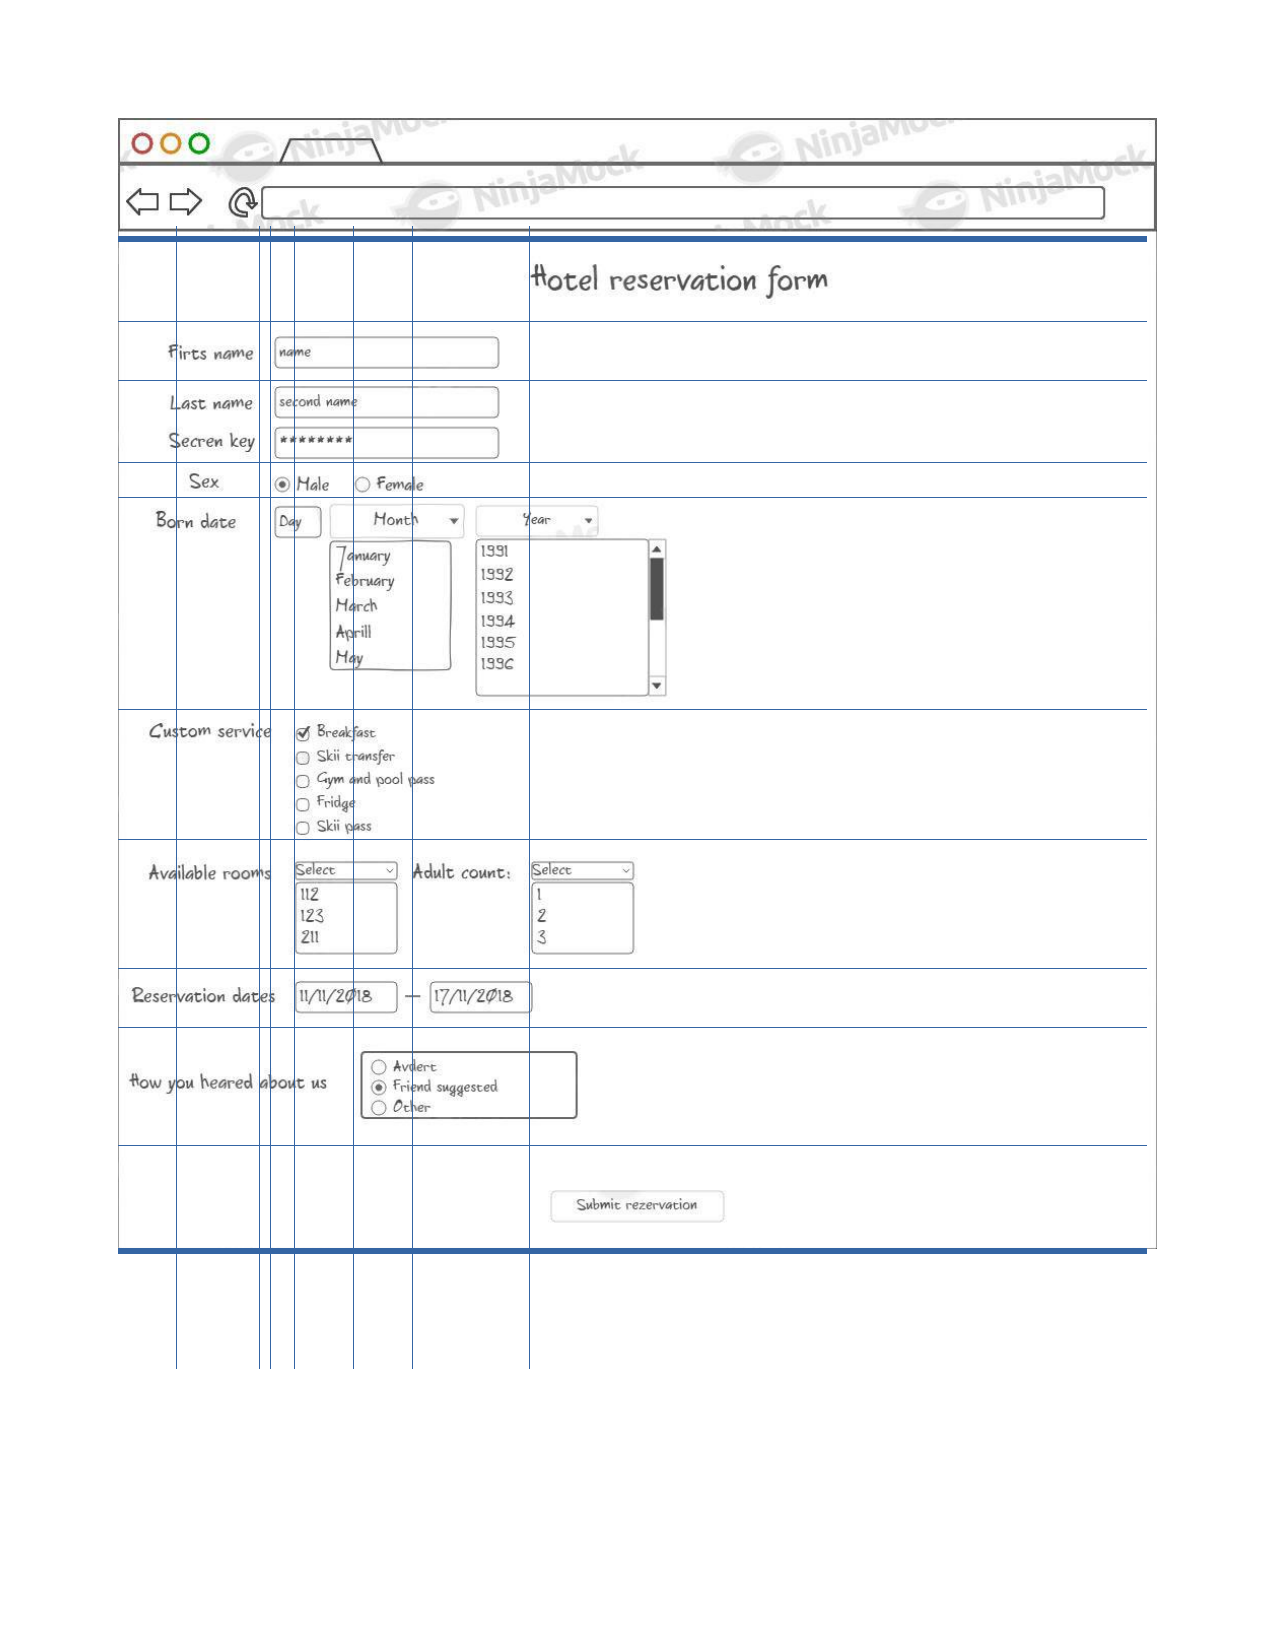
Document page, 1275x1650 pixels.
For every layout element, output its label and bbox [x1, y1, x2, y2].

picture [177, 381, 259, 462]
picture [271, 322, 294, 380]
picture [413, 840, 529, 968]
picture [271, 463, 294, 497]
picture [271, 1146, 294, 1248]
picture [413, 969, 529, 1027]
picture [177, 969, 259, 1027]
picture [413, 1146, 529, 1248]
picture [295, 1028, 353, 1145]
picture [271, 242, 294, 321]
picture [118, 1028, 176, 1145]
picture [271, 969, 294, 1027]
picture [260, 242, 270, 321]
picture [354, 840, 412, 968]
picture [271, 710, 294, 839]
picture [260, 381, 270, 462]
picture [118, 498, 176, 709]
picture [413, 242, 529, 321]
picture [177, 242, 259, 321]
picture [295, 463, 353, 497]
picture [177, 498, 259, 709]
picture [413, 322, 529, 380]
picture [260, 969, 270, 1027]
picture [177, 463, 259, 497]
picture [295, 840, 353, 968]
picture [177, 1146, 259, 1248]
picture [118, 1146, 176, 1248]
picture [413, 710, 529, 839]
picture [118, 840, 176, 968]
picture [177, 322, 259, 380]
picture [260, 463, 270, 497]
picture [271, 1028, 294, 1145]
picture [295, 322, 353, 380]
picture [260, 498, 270, 709]
picture [413, 1028, 529, 1145]
picture [354, 969, 412, 1027]
picture [177, 840, 259, 968]
picture [177, 710, 259, 839]
picture [354, 381, 412, 462]
picture [118, 381, 176, 462]
picture [354, 498, 412, 709]
picture [354, 1146, 412, 1248]
picture [354, 322, 412, 380]
picture [295, 969, 353, 1027]
picture [295, 498, 353, 709]
picture [118, 242, 176, 321]
picture [295, 710, 353, 839]
picture [260, 1028, 270, 1145]
picture [260, 710, 270, 839]
picture [295, 1146, 353, 1248]
picture [118, 322, 176, 380]
picture [118, 969, 176, 1027]
picture [260, 322, 270, 380]
picture [271, 840, 294, 968]
picture [354, 463, 412, 497]
picture [354, 1028, 412, 1145]
picture [295, 381, 353, 462]
picture [260, 840, 270, 968]
picture [413, 463, 529, 497]
picture [271, 381, 294, 462]
picture [177, 1028, 259, 1145]
picture [413, 381, 529, 462]
picture [260, 1146, 270, 1248]
picture [354, 242, 412, 321]
picture [295, 242, 353, 321]
picture [271, 498, 294, 709]
picture [118, 710, 176, 839]
picture [354, 710, 412, 839]
picture [413, 498, 529, 709]
picture [118, 463, 176, 497]
picture [118, 118, 1157, 1249]
